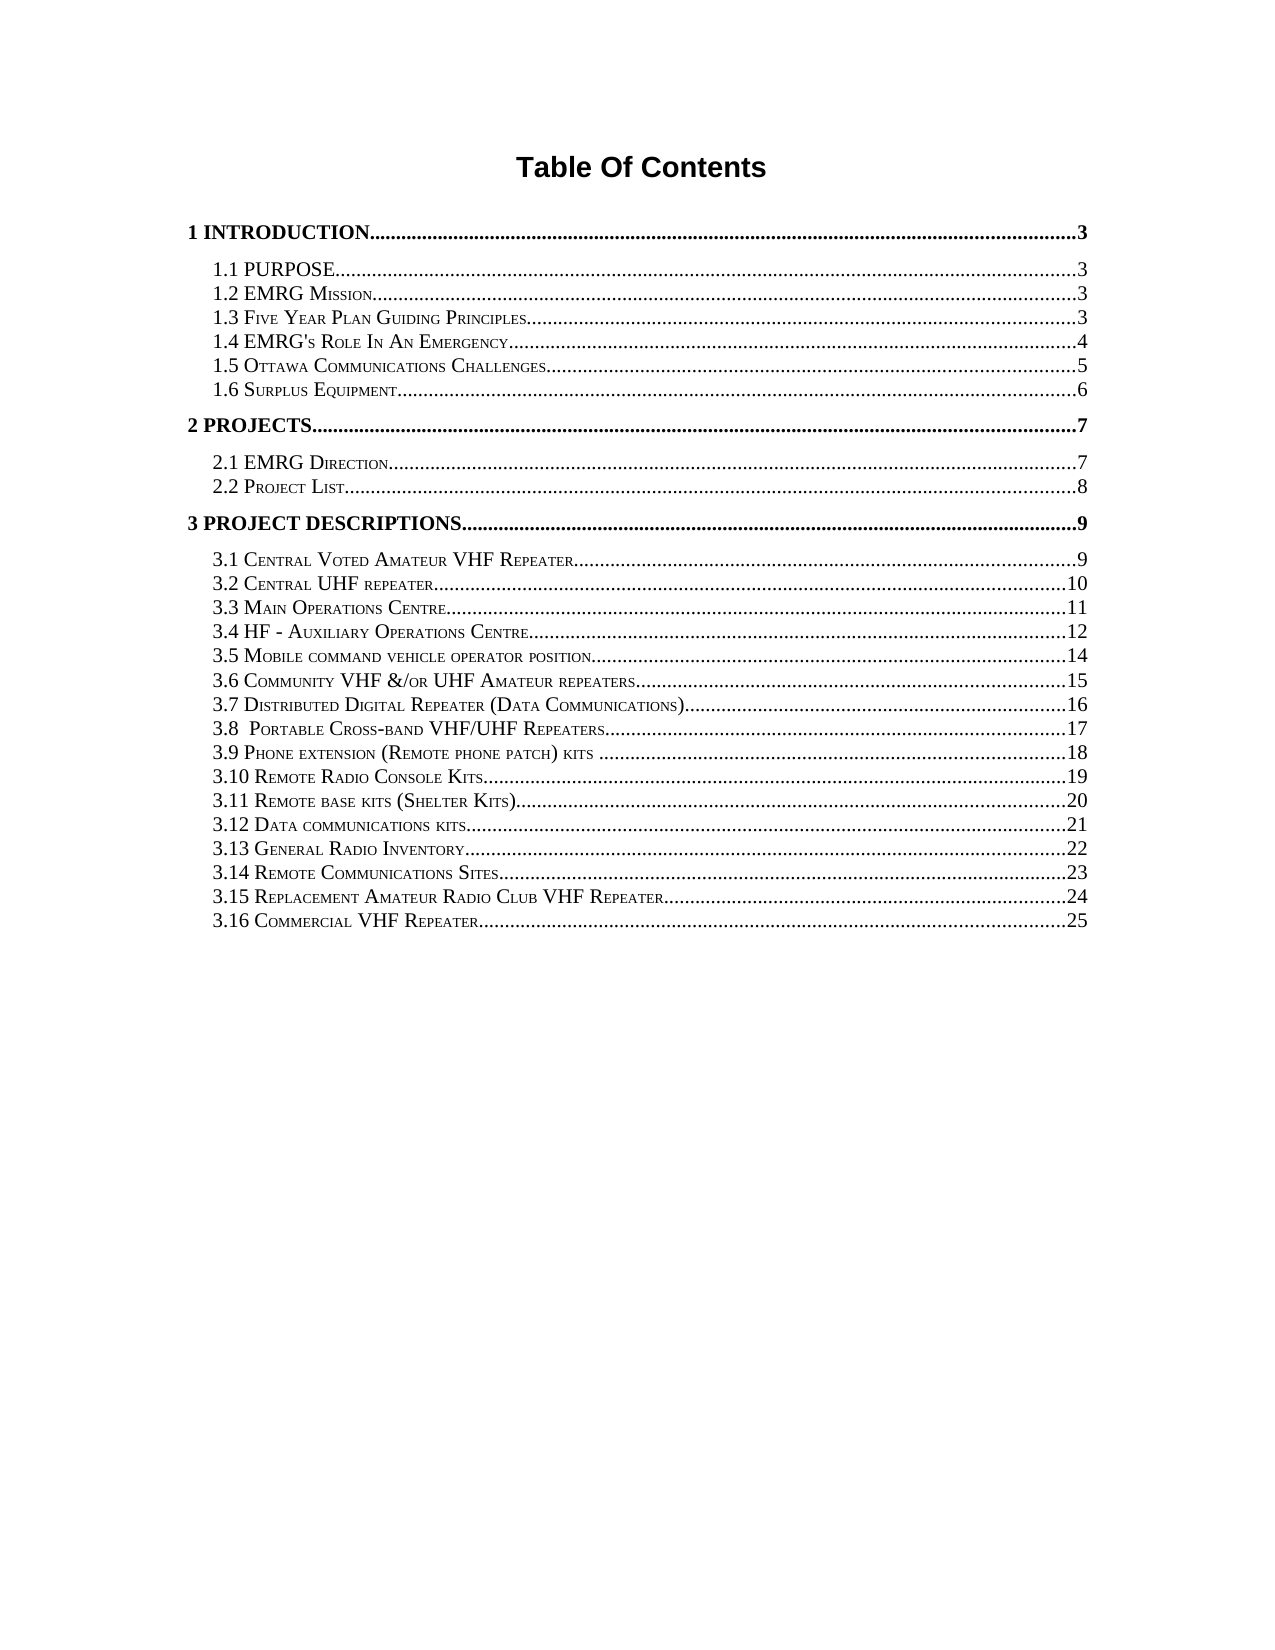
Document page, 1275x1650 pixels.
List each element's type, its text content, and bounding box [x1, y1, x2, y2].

text 1.1 PURPOSE 3 [212, 257, 1087, 281]
text 2 PROJECTS 7 [187, 413, 1087, 437]
text 3 Project Descriptions 9 [187, 511, 1087, 535]
text 3.3 Main Operations Centre 11 [212, 595, 1087, 619]
text Table Of Contents [187, 150, 1087, 183]
text 3.13 General Radio Inventory 22 [212, 836, 1087, 860]
text 2.1 EMRG Direction 7 [212, 450, 1087, 474]
text 3.6 Community VHF &/or UHF Amateur repeaters 15 [212, 667, 1087, 692]
text 3.4 HF - Auxiliary Operations Centre 12 [212, 619, 1087, 643]
text 1.4 EMRG's Role In An Emergency 4 [212, 329, 1087, 353]
text 1.6 Surplus Equipment 6 [212, 377, 1087, 401]
text 3.9 Phone extension (Remote phone patch) kits 18 [212, 740, 1087, 764]
text 3.1 Central Voted Amateur VHF Repeater 9 [212, 547, 1087, 571]
text 1.3 Five Year Plan Guiding Principles 3 [212, 305, 1087, 329]
text 3.11 Remote base kits (Shelter Kits) 20 [212, 788, 1087, 812]
text 3.2 Central UHF repeater 10 [212, 571, 1087, 595]
text 3.14 Remote Communications Sites 23 [212, 860, 1087, 884]
text 3.15 Replacement Amateur Radio Club VHF Repeater 24 [212, 884, 1087, 908]
text 3.7 Distributed Digital Repeater (Data Communications) 16 [212, 692, 1087, 716]
text 3.10 Remote Radio Console Kits 19 [212, 764, 1087, 788]
text 1.5 Ottawa Communications Challenges 5 [212, 353, 1087, 377]
text 1 INTRODUCTION 3 [187, 220, 1087, 244]
text 2.2 Project List 8 [212, 474, 1087, 498]
text 3.5 Mobile command vehicle operator position 14 [212, 643, 1087, 667]
text 3.16 Commercial VHF Repeater 25 [212, 908, 1087, 932]
text 1.2 EMRG Mission 3 [212, 281, 1087, 305]
text 3.12 Data communications kits 21 [212, 812, 1087, 836]
text 3.8 Portable Cross-band VHF/UHF Repeaters 17 [212, 716, 1087, 740]
